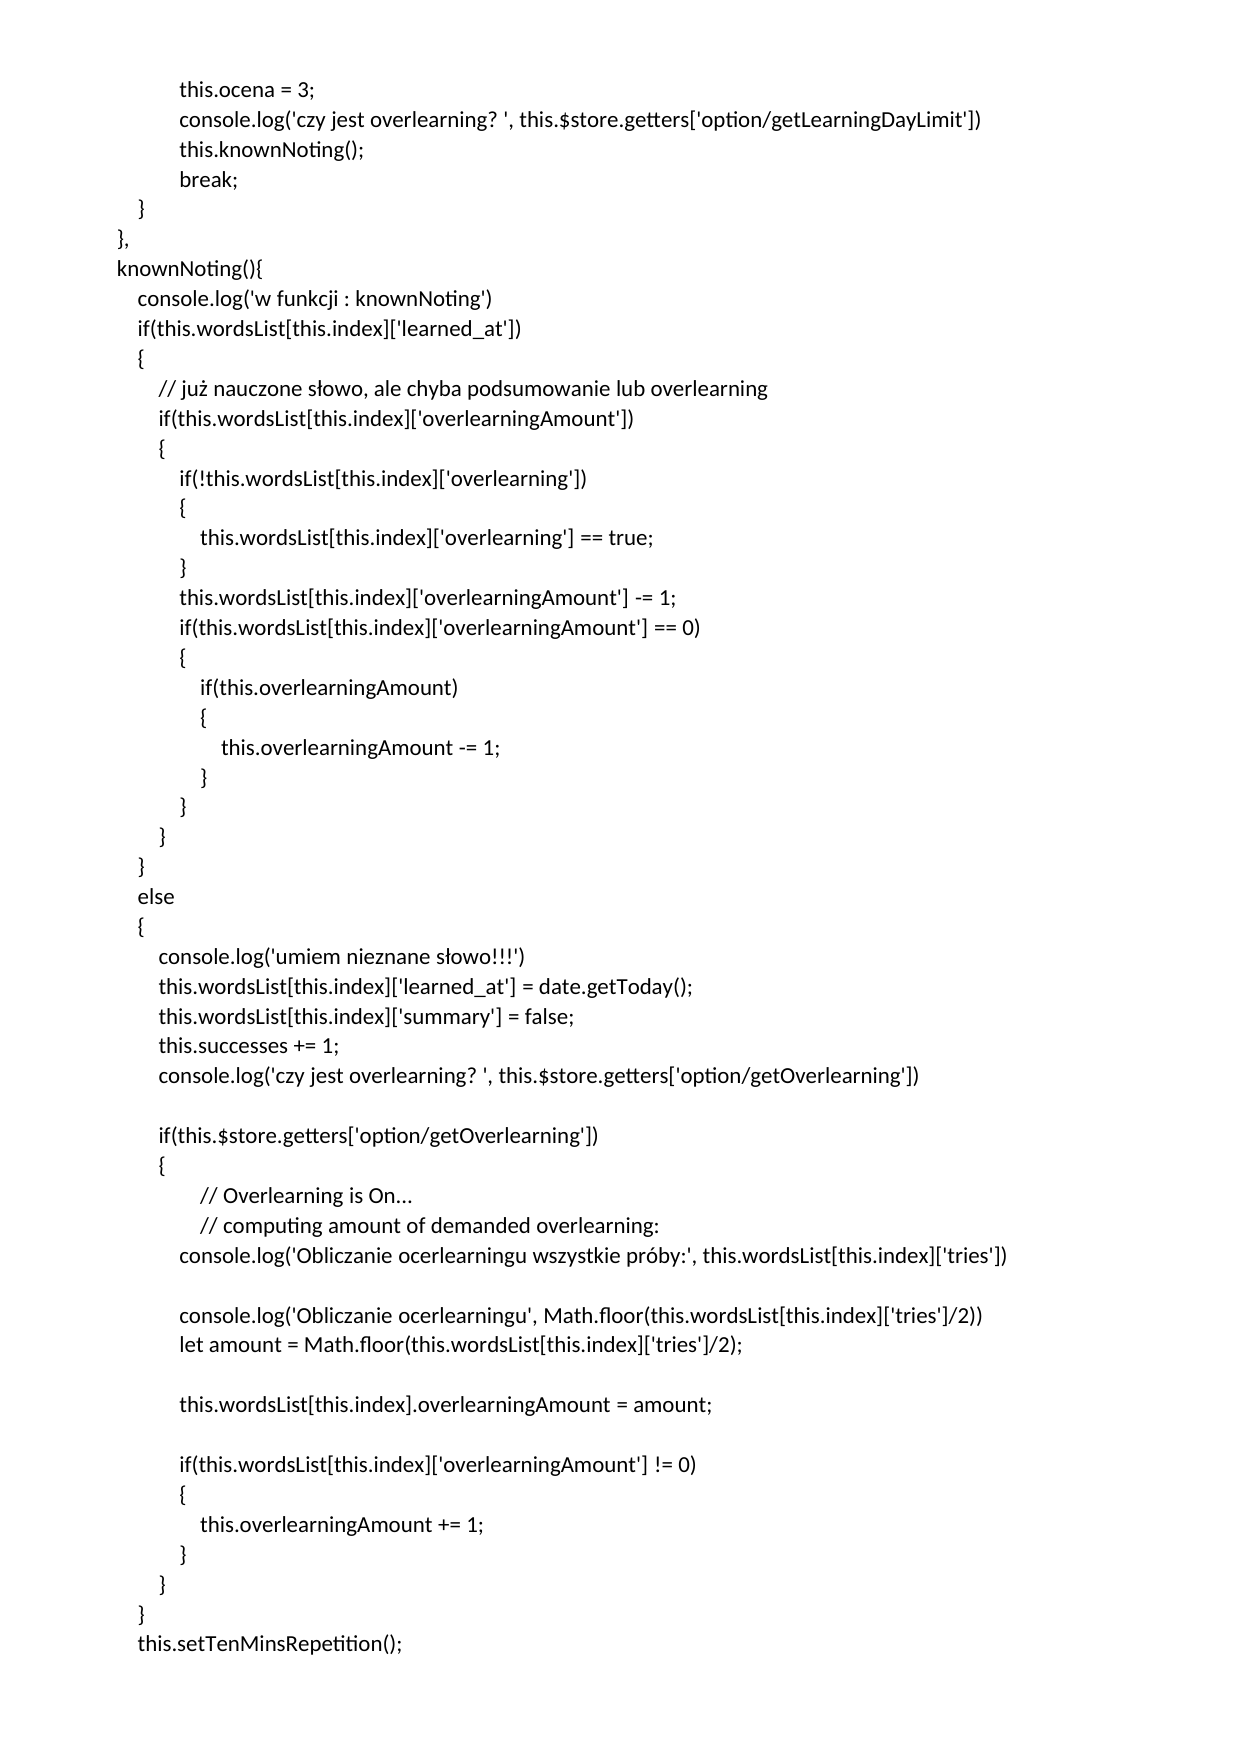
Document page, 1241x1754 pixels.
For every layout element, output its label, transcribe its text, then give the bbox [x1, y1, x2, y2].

text console.log('Obliczanie ocerlearningu', Math.floor(this.wordsList[this.index]['tries']/2)) [75, 1301, 1165, 1329]
text console.log('czy jest overlearning? ', this.$store.getters['option/getOverlearning']) [75, 1062, 1165, 1089]
text this.wordsList[this.index]['overlearning'] == true; [75, 523, 1165, 551]
text this.knownNoting(); [75, 135, 1165, 163]
text { [75, 1151, 1165, 1179]
text let amount = Math.floor(this.wordsList[this.index]['tries']/2); [75, 1331, 1165, 1359]
text } [75, 1600, 1165, 1628]
text console.log('Obliczanie ocerlearningu wszystkie próby:', this.wordsList[this.index]['tries']) [75, 1241, 1165, 1269]
text if(this.$store.getters['option/getOverlearning']) [75, 1121, 1165, 1149]
text if(this.wordsList[this.index]['overlearningAmount'] != 0) [75, 1450, 1165, 1478]
text // już nauczone słowo, ale chyba podsumowanie lub overlearning [75, 374, 1165, 402]
text if(this.wordsList[this.index]['overlearningAmount']) [75, 404, 1165, 432]
text this.successes += 1; [75, 1032, 1165, 1060]
text this.wordsList[this.index]['learned_at'] = date.getToday(); [75, 972, 1165, 1000]
text { [75, 344, 1165, 372]
text if(!this.wordsList[this.index]['overlearning']) [75, 464, 1165, 492]
text console.log('w funkcji : knownNoting') [75, 284, 1165, 312]
text this.setTenMinsRepetition(); [75, 1629, 1165, 1658]
text break; [75, 165, 1165, 193]
text } [75, 852, 1165, 880]
text // computing amount of demanded overlearning: [75, 1211, 1165, 1239]
text } [75, 194, 1165, 223]
text this.wordsList[this.index]['summary'] = false; [75, 1002, 1165, 1030]
text // Overlearning is On... [75, 1181, 1165, 1209]
text } [75, 763, 1165, 791]
text { [75, 434, 1165, 462]
text { [75, 643, 1165, 671]
text if(this.wordsList[this.index]['overlearningAmount'] == 0) [75, 613, 1165, 641]
text console.log('umiem nieznane słowo!!!') [75, 942, 1165, 970]
text this.ocena = 3; [75, 75, 1165, 103]
text if(this.wordsList[this.index]['learned_at']) [75, 314, 1165, 342]
text }, [75, 224, 1165, 252]
text knownNoting(){ [75, 254, 1165, 282]
text this.wordsList[this.index]['overlearningAmount'] -= 1; [75, 583, 1165, 611]
text } [75, 1570, 1165, 1598]
text this.wordsList[this.index].overlearningAmount = amount; [75, 1390, 1165, 1418]
text } [75, 553, 1165, 581]
text { [75, 493, 1165, 522]
text this.overlearningAmount -= 1; [75, 733, 1165, 761]
text } [75, 822, 1165, 850]
text } [75, 792, 1165, 821]
text } [75, 1540, 1165, 1568]
text else [75, 882, 1165, 910]
text { [75, 912, 1165, 940]
text console.log('czy jest overlearning? ', this.$store.getters['option/getLearningDayLimit']) [75, 105, 1165, 133]
text { [75, 1480, 1165, 1508]
text { [75, 703, 1165, 731]
text if(this.overlearningAmount) [75, 673, 1165, 701]
text this.overlearningAmount += 1; [75, 1510, 1165, 1538]
